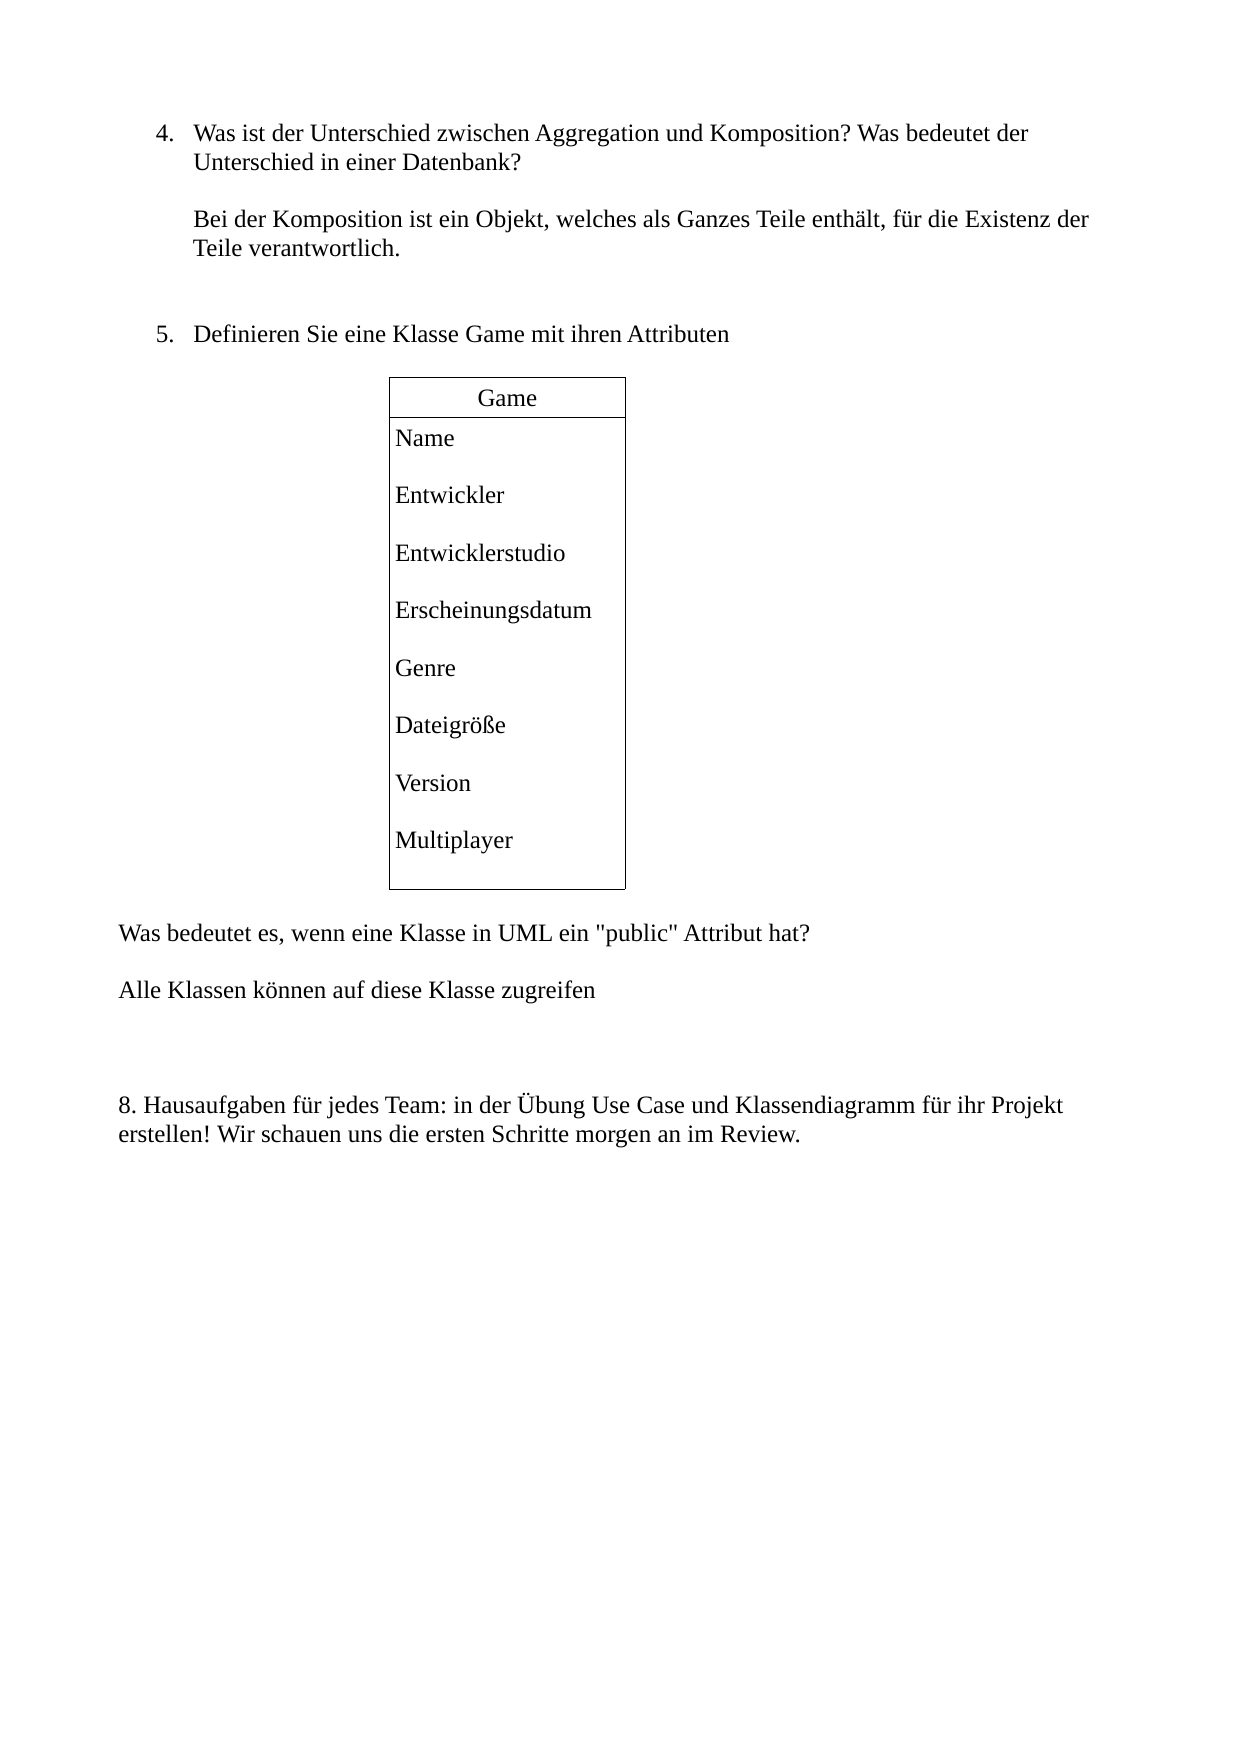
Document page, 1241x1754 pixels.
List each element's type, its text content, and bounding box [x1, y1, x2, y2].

text 8. Hausaufgaben für jedes Team: in der Übung Use Case und Klassendiagramm für ihr Projekt erstellen! Wir schauen uns die ersten Schritte morgen an im Review. [118, 1090, 1122, 1148]
table_cell Name Entwickler Entwicklerstudio Erscheinungsdatum Genre Dateigröße Version Multiplayer [390, 418, 625, 889]
text Alle Klassen können auf diese Klasse zugreifen [118, 975, 1122, 1004]
text Teile verantwortlich. [118, 233, 1122, 262]
table_header Game [390, 378, 625, 417]
list Was ist der Unterschied zwischen Aggregation und Komposition? Was bedeutet der Unterschied in einer Datenbank? [156, 118, 1122, 176]
text Bei der Komposition ist ein Objekt, welches als Ganzes Teile enthält, für die Existenz der [118, 204, 1122, 233]
list Definieren Sie eine Klasse Game mit ihren Attributen [156, 319, 1122, 348]
text Was bedeutet es, wenn eine Klasse in UML ein "public" Attribut hat? [118, 918, 1122, 946]
